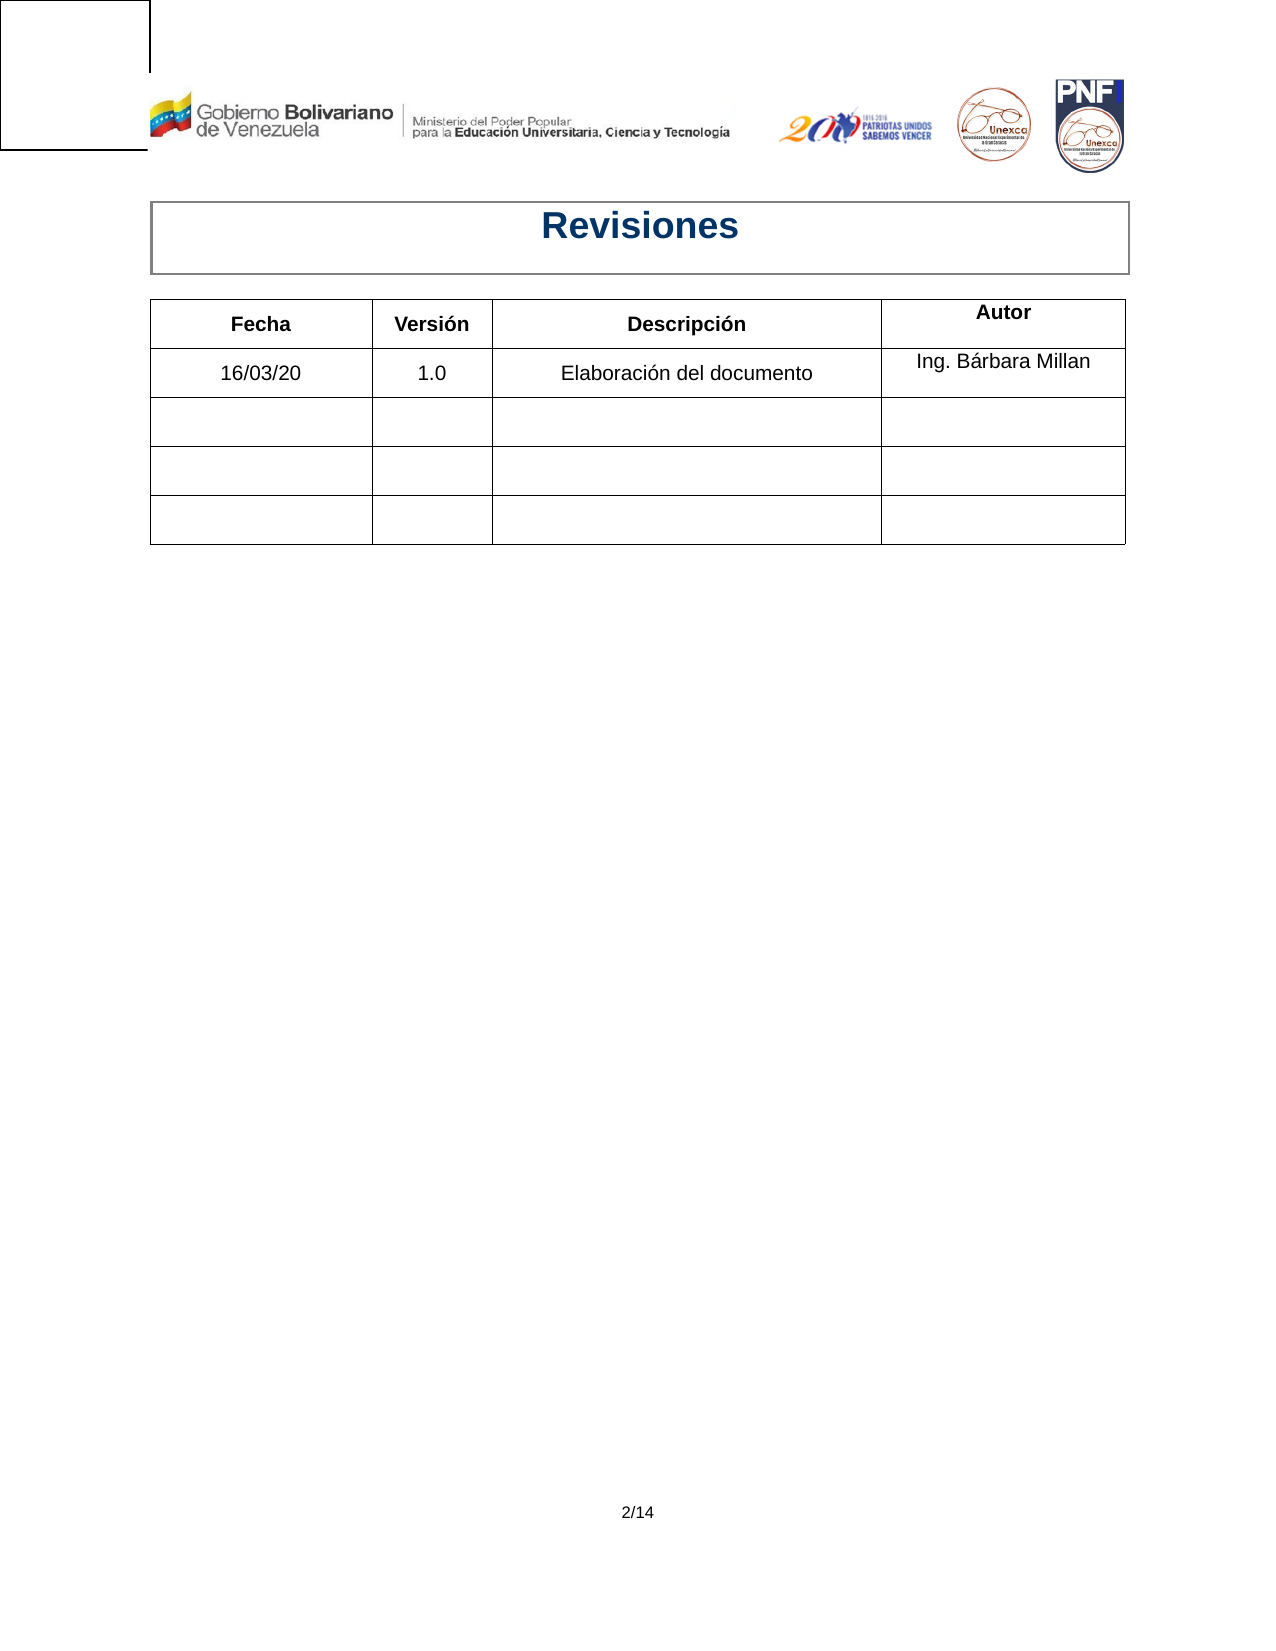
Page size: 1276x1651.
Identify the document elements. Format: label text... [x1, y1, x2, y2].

table_header Versión [373, 300, 492, 348]
table_cell [493, 398, 881, 446]
table_cell [493, 496, 881, 544]
table_cell [882, 496, 1125, 544]
table_cell [493, 447, 881, 495]
table_header Autor [882, 300, 1125, 348]
table_cell [151, 398, 372, 446]
table_cell [151, 496, 372, 544]
table_cell Elaboración del documento [493, 349, 881, 397]
table_cell [373, 496, 492, 544]
table_cell [373, 398, 492, 446]
table_cell 1.0 [373, 349, 492, 397]
table_cell Ing. Bárbara Millan [882, 349, 1125, 397]
table_header Descripción [493, 300, 881, 348]
table_cell [373, 447, 492, 495]
table_cell [151, 447, 372, 495]
table_header Fecha [151, 300, 372, 348]
table_cell [882, 398, 1125, 446]
table_cell 16/03/20 [151, 349, 372, 397]
table_cell [882, 447, 1125, 495]
table_header Revisiones [153, 203, 1128, 273]
